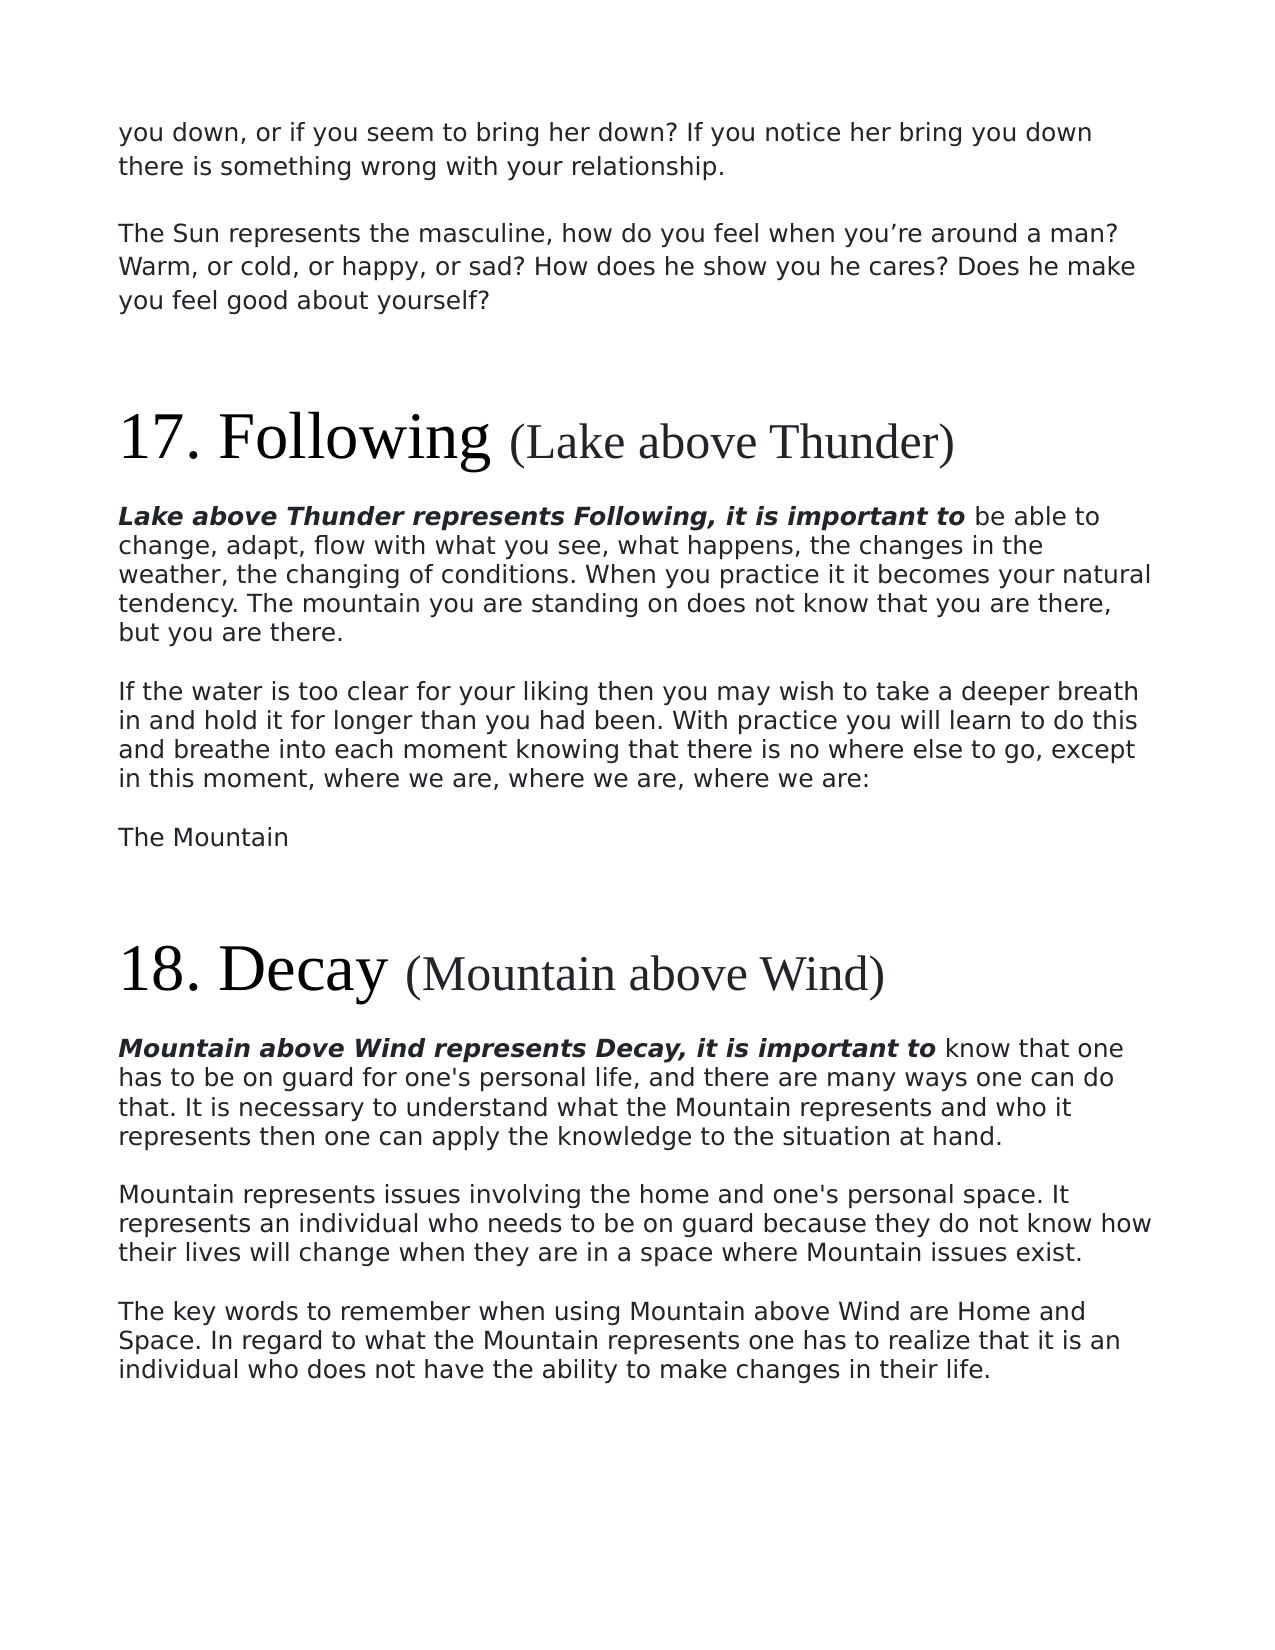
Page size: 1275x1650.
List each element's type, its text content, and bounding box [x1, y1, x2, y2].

text The Mountain [118, 823, 1157, 852]
text Mountain represents issues involving the home and one's personal space. It represents an individual who needs to be on guard because they do not know how their lives will change when they are in a space where Mountain issues exist. [118, 1180, 1157, 1268]
text Mountain above Wind represents Decay, it is important to know that one has to be on guard for one's personal life, and there are many ways one can do that. It is necessary to understand what the Mountain represents and who it represents then one can apply the knowledge to the situation at hand. [118, 1034, 1157, 1151]
text 17. Following (Lake above Thunder) [118, 396, 1157, 473]
text Lake above Thunder represents Following, it is important to be able to change, adapt, flow with what you see, what happens, the changes in the weather, the changing of conditions. When you practice it it becomes your natural tendency. The mountain you are standing on does not know that you are there, but you are there. [118, 502, 1157, 648]
text The Sun represents the masculine, how do you feel when you’re around a man? Warm, or cold, or happy, or sad? How does he show you he cares? Does he make you feel good about yourself? [118, 219, 1157, 315]
text The key words to remember when using Mountain above Wind are Home and Space. In regard to what the Mountain represents one has to realize that it is an individual who does not have the ability to make changes in their life. [118, 1297, 1157, 1384]
text 18. Decay (Mountain above Wind) [118, 928, 1157, 1005]
text If the water is too clear for your liking then you may wish to take a deeper breath in and hold it for longer than you had been. With practice you will learn to do this and breathe into each moment knowing that there is no where else to go, except in this moment, where we are, where we are, where we are: [118, 677, 1157, 793]
text you down, or if you seem to bring her down? If you notice her bring you down there is something wrong with your relationship. [118, 118, 1157, 181]
